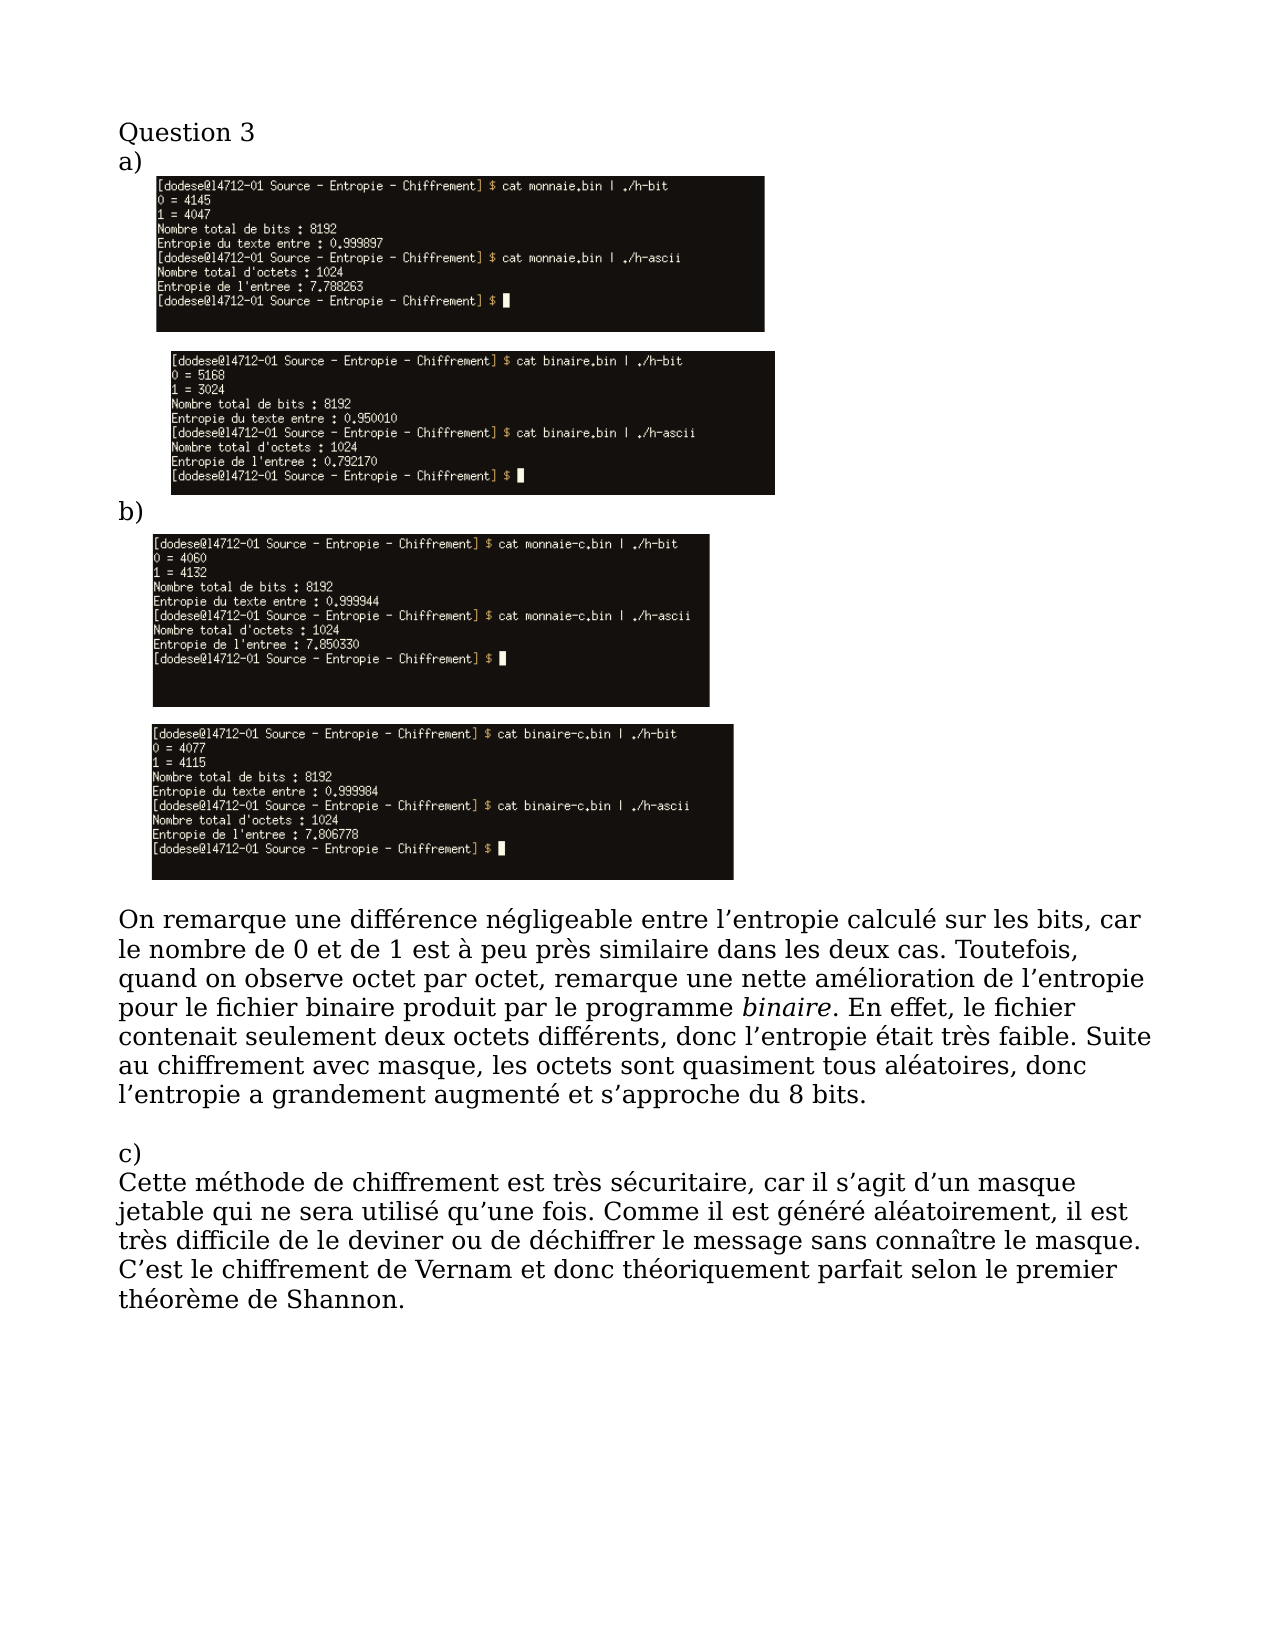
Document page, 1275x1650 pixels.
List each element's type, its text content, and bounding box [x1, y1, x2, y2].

text Question 3 [118, 118, 1157, 147]
text c) [118, 1139, 1157, 1168]
text On remarque une différence négligeable entre l’entropie calculé sur les bits, car le nombre de 0 et de 1 est à peu près similaire dans les deux cas. Toutefois, quand on observe octet par octet, remarque une nette amélioration de l’entropie pour le fichier binaire produit par le programme binaire. En effet, le fichier contenait seulement deux octets différents, donc l’entropie était très faible. Suite au chiffrement avec masque, les octets sont quasiment tous aléatoires, donc l’entropie a grandement augmenté et s’approche du 8 bits. [118, 906, 1157, 1110]
text a) [118, 147, 1157, 176]
text Cette méthode de chiffrement est très sécuritaire, car il s’agit d’un masque jetable qui ne sera utilisé qu’une fois. Comme il est généré aléatoirement, il est très difficile de le deviner ou de déchiffrer le message sans connaître le masque. C’est le chiffrement de Vernam et donc théoriquement parfait selon le premier théorème de Shannon. [118, 1168, 1157, 1314]
text b) [118, 497, 1157, 526]
